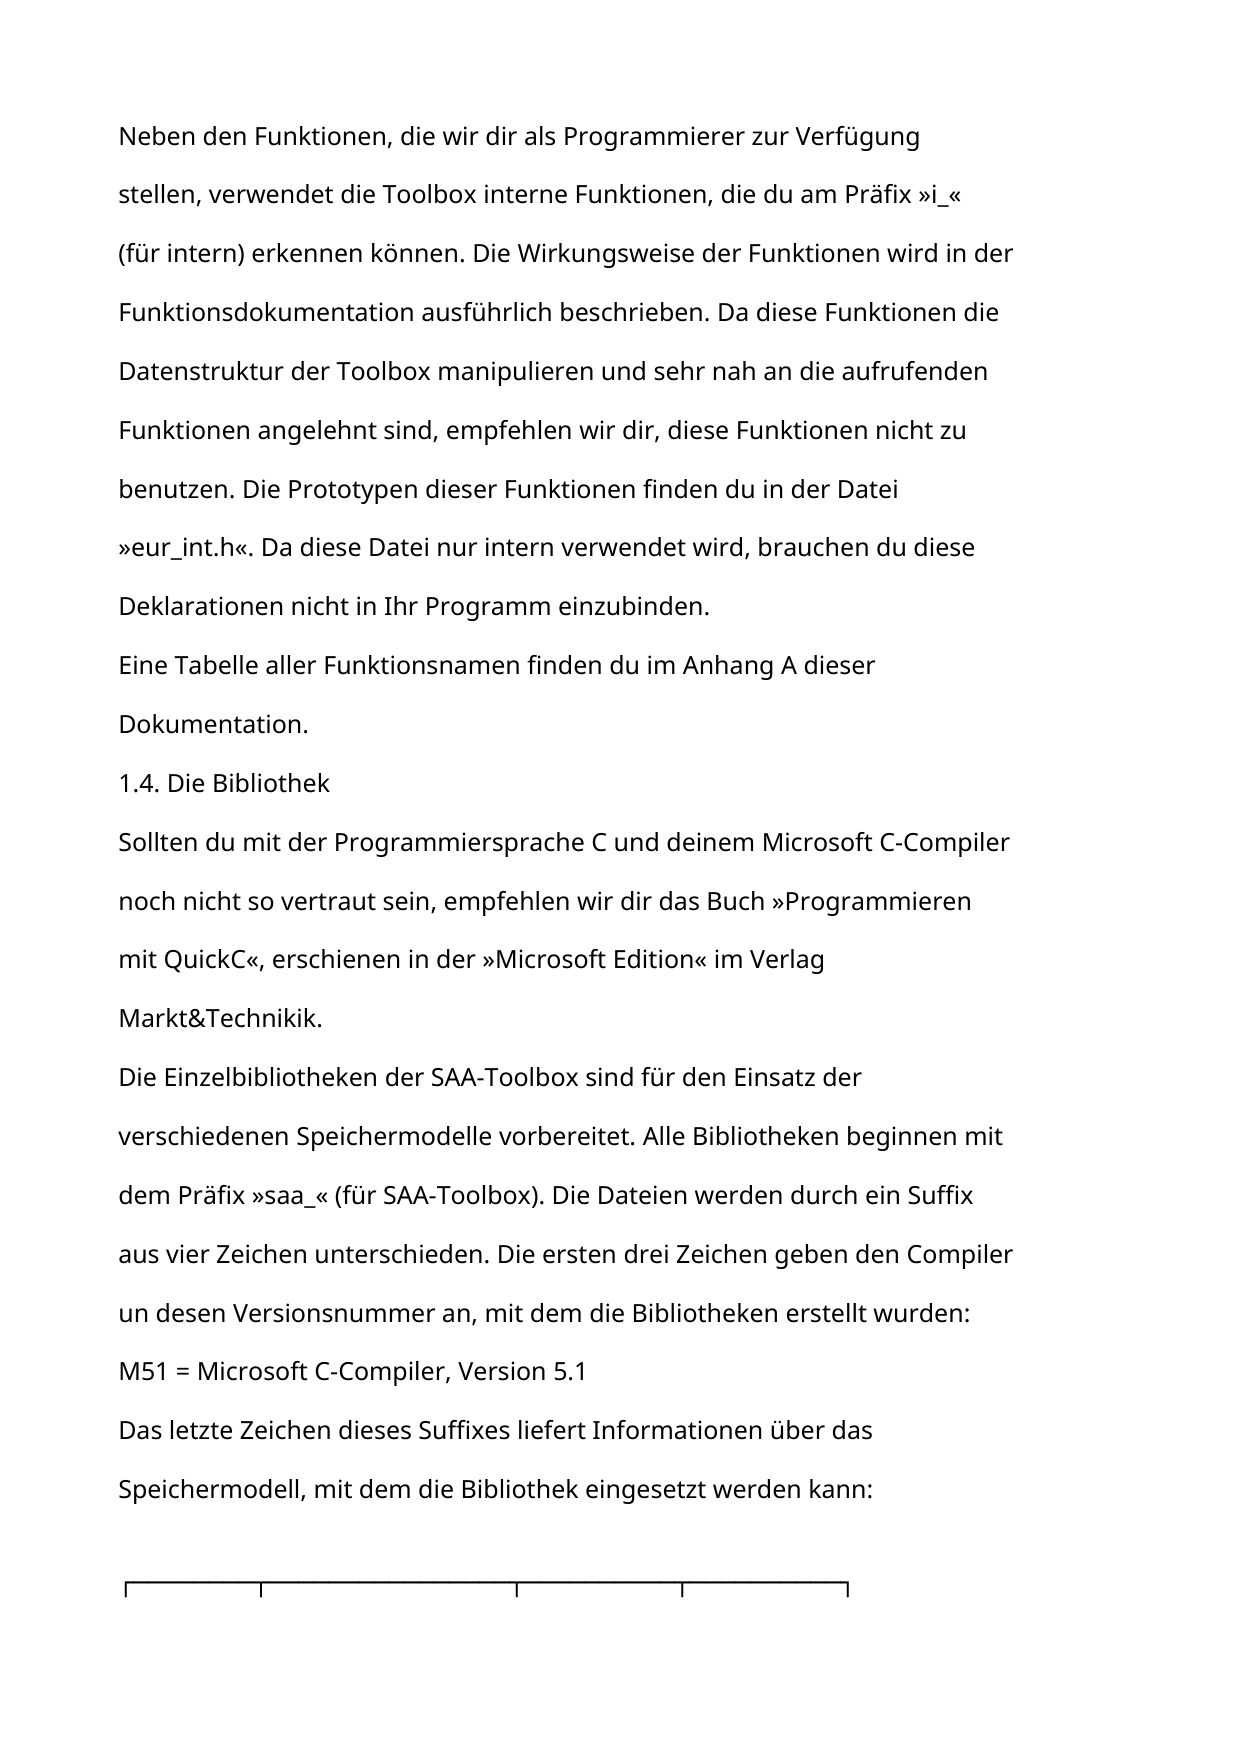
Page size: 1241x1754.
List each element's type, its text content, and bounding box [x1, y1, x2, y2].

text »eur_int.h«. Da diese Datei nur intern verwendet wird, brauchen du diese [118, 530, 1122, 564]
text Das letzte Zeichen dieses Suffixes liefert Informationen über das [118, 1413, 1122, 1447]
text noch nicht so vertraut sein, empfehlen wir dir das Buch »Programmieren [118, 883, 1122, 917]
text mit QuickC«, erschienen in der »Microsoft Edition« im Verlag [118, 942, 1122, 976]
text Die Einzelbibliotheken der SAA-Toolbox sind für den Einsatz der [118, 1060, 1122, 1094]
text Eine Tabelle aller Funktionsnamen finden du im Anhang A dieser [118, 648, 1122, 682]
text benutzen. Die Prototypen dieser Funktionen finden du in der Datei [118, 471, 1122, 505]
text Speichermodell, mit dem die Bibliothek eingesetzt werden kann: [118, 1472, 1122, 1540]
text Datenstruktur der Toolbox manipulieren und sehr nah an die aufrufenden [118, 353, 1122, 388]
text un desen Versionsnummer an, mit dem die Bibliotheken erstellt wurden: [118, 1295, 1122, 1329]
text stellen, verwendet die Toolbox interne Funktionen, die du am Präfix »i_« [118, 177, 1122, 211]
text Neben den Funktionen, die wir dir als Programmierer zur Verfügung [118, 118, 1122, 152]
text Dokumentation. [118, 707, 1122, 741]
text Funktionsdokumentation ausführlich beschrieben. Da diese Funktionen die [118, 295, 1122, 329]
text ┌────────┬────────────────┬──────────┬──────────┐ [118, 1565, 1122, 1599]
text aus vier Zeichen unterschieden. Die ersten drei Zeichen geben den Compiler [118, 1236, 1122, 1270]
text Funktionen angelehnt sind, empfehlen wir dir, diese Funktionen nicht zu [118, 412, 1122, 446]
text dem Präfix »saa_« (für SAA-Toolbox). Die Dateien werden durch ein Suffix [118, 1177, 1122, 1212]
text (für intern) erkennen können. Die Wirkungsweise der Funktionen wird in der [118, 236, 1122, 270]
text 1.4. Die Bibliothek [118, 766, 1122, 799]
text Sollten du mit der Programmiersprache C und deinem Microsoft C-Compiler [118, 824, 1122, 858]
text Markt&Technikik. [118, 1001, 1122, 1035]
text Deklarationen nicht in Ihr Programm einzubinden. [118, 589, 1122, 623]
text M51 = Microsoft C-Compiler, Version 5.1 [118, 1354, 1122, 1388]
text verschiedenen Speichermodelle vorbereitet. Alle Bibliotheken beginnen mit [118, 1119, 1122, 1153]
